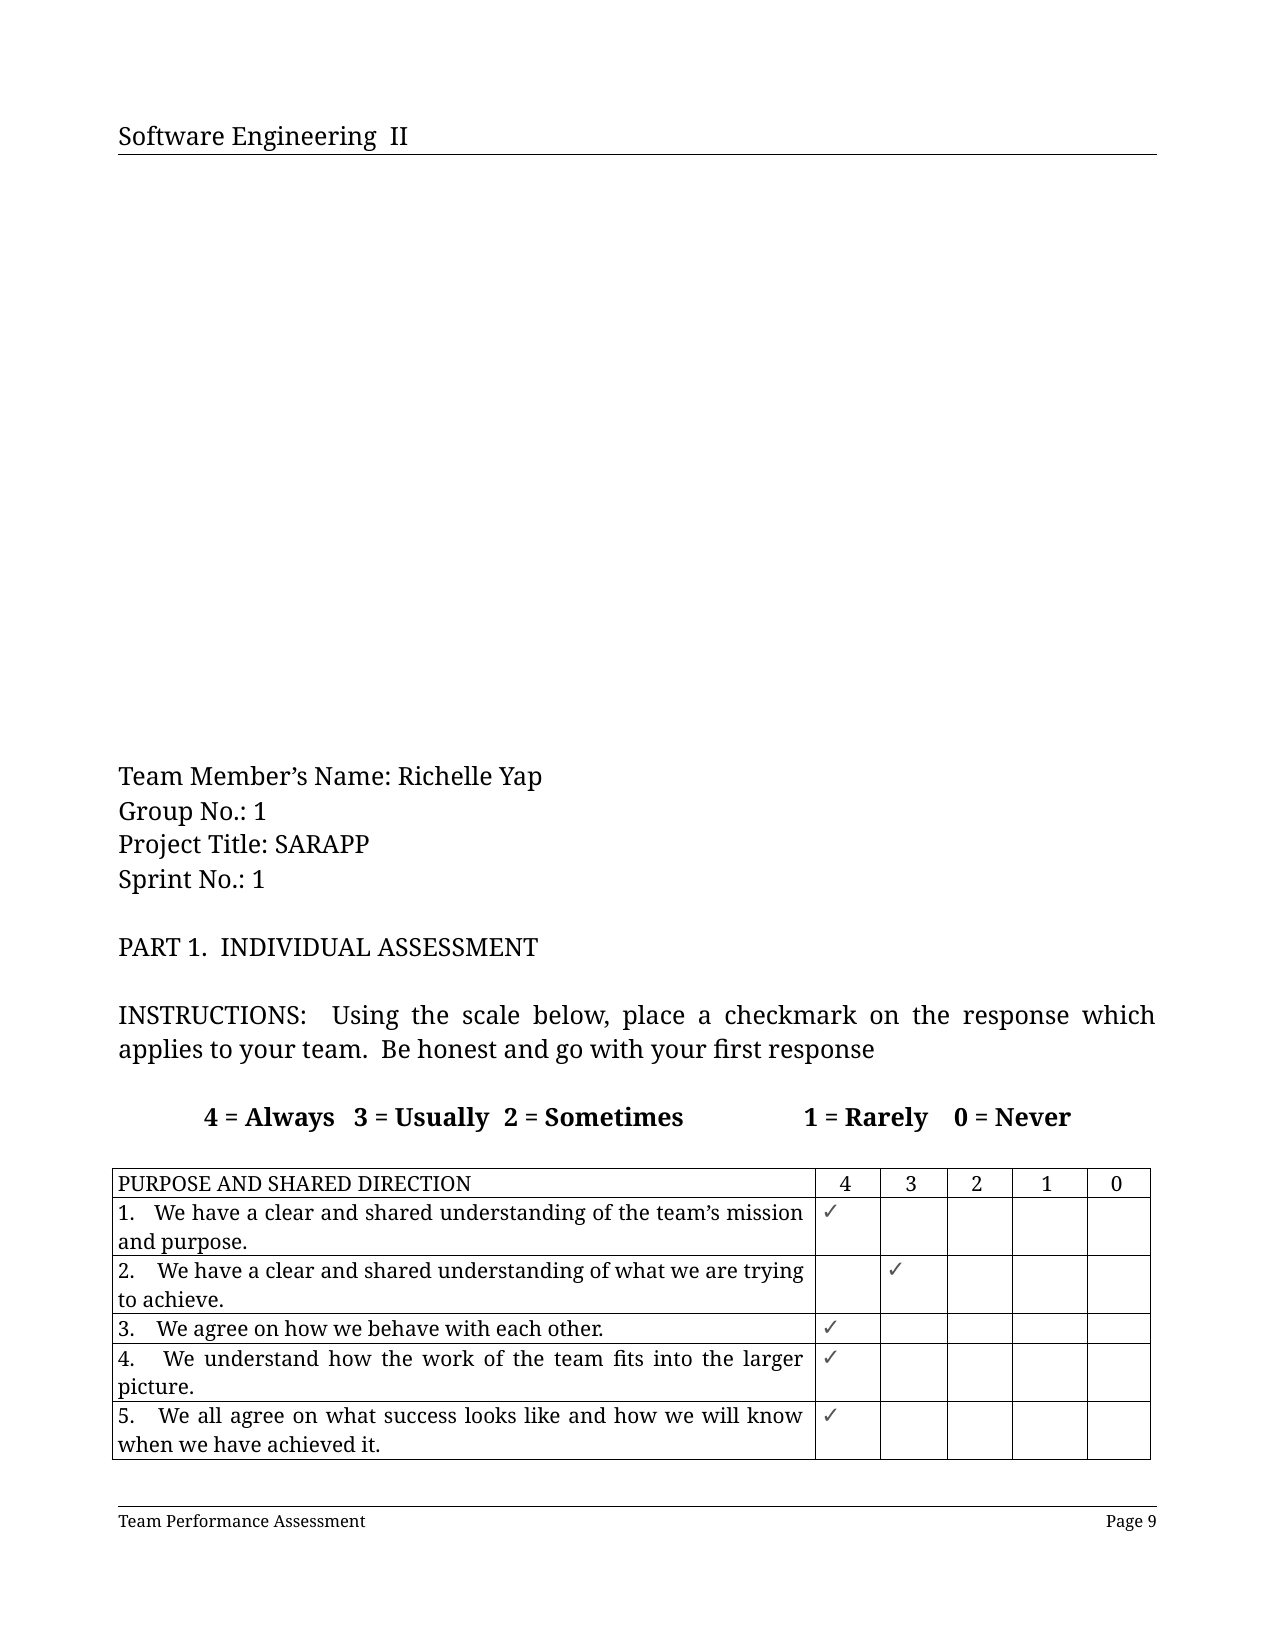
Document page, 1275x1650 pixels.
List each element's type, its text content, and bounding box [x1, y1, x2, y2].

table_header 1 [1013, 1169, 1087, 1197]
table_cell [948, 1344, 1012, 1401]
table_cell [1013, 1344, 1087, 1401]
text INSTRUCTIONS: Using the scale below, place a checkmark on the response which applies to your team. Be honest and go with your first response [118, 997, 1157, 1066]
table_cell [881, 1344, 947, 1401]
table_cell [1088, 1344, 1150, 1401]
table_header 2 [948, 1169, 1012, 1197]
table_cell 4. We understand how the work of the team fits into the larger picture. [113, 1344, 815, 1401]
table_header 0 [1088, 1169, 1150, 1197]
table_cell [881, 1198, 947, 1255]
table_cell [1088, 1256, 1150, 1313]
table_cell ✓ [816, 1402, 880, 1458]
table_cell 2. We have a clear and shared understanding of what we are trying to achieve. [113, 1256, 815, 1313]
text Group No.: 1 [118, 793, 1157, 827]
table_cell [881, 1402, 947, 1458]
table_cell [948, 1256, 1012, 1313]
table_cell [816, 1256, 880, 1313]
text Team Member’s Name: Richelle Yap [118, 759, 1157, 793]
table_cell [1088, 1198, 1150, 1255]
table_cell [948, 1198, 1012, 1255]
table_cell [1088, 1314, 1150, 1343]
table_cell 5. We all agree on what success looks like and how we will know when we have achieved it. [113, 1402, 815, 1458]
text PART 1. INDIVIDUAL ASSESSMENT [118, 929, 1157, 963]
table_cell ✓ [881, 1256, 947, 1313]
table_cell 3. We agree on how we behave with each other. [113, 1314, 815, 1343]
table_cell [948, 1314, 1012, 1343]
table_cell [881, 1314, 947, 1343]
table_cell ✓ [816, 1198, 880, 1255]
table_cell [1013, 1402, 1087, 1458]
table_cell ✓ [816, 1344, 880, 1401]
table_cell 1. We have a clear and shared understanding of the team’s mission and purpose. [113, 1198, 815, 1255]
table_header 3 [881, 1169, 947, 1197]
table_cell [1013, 1198, 1087, 1255]
table_cell [1013, 1256, 1087, 1313]
table_header 4 [816, 1169, 880, 1197]
text Sprint No.: 1 [118, 861, 1157, 895]
table_header PURPOSE AND SHARED DIRECTION [113, 1169, 815, 1197]
text Project Title: SARAPP [118, 827, 1157, 861]
table_cell [1013, 1314, 1087, 1343]
table_cell [948, 1402, 1012, 1458]
text 4 = Always 3 = Usually 2 = Sometimes 1 = Rarely 0 = Never [118, 1100, 1157, 1134]
table_cell ✓ [816, 1314, 880, 1343]
table_cell [1088, 1402, 1150, 1458]
